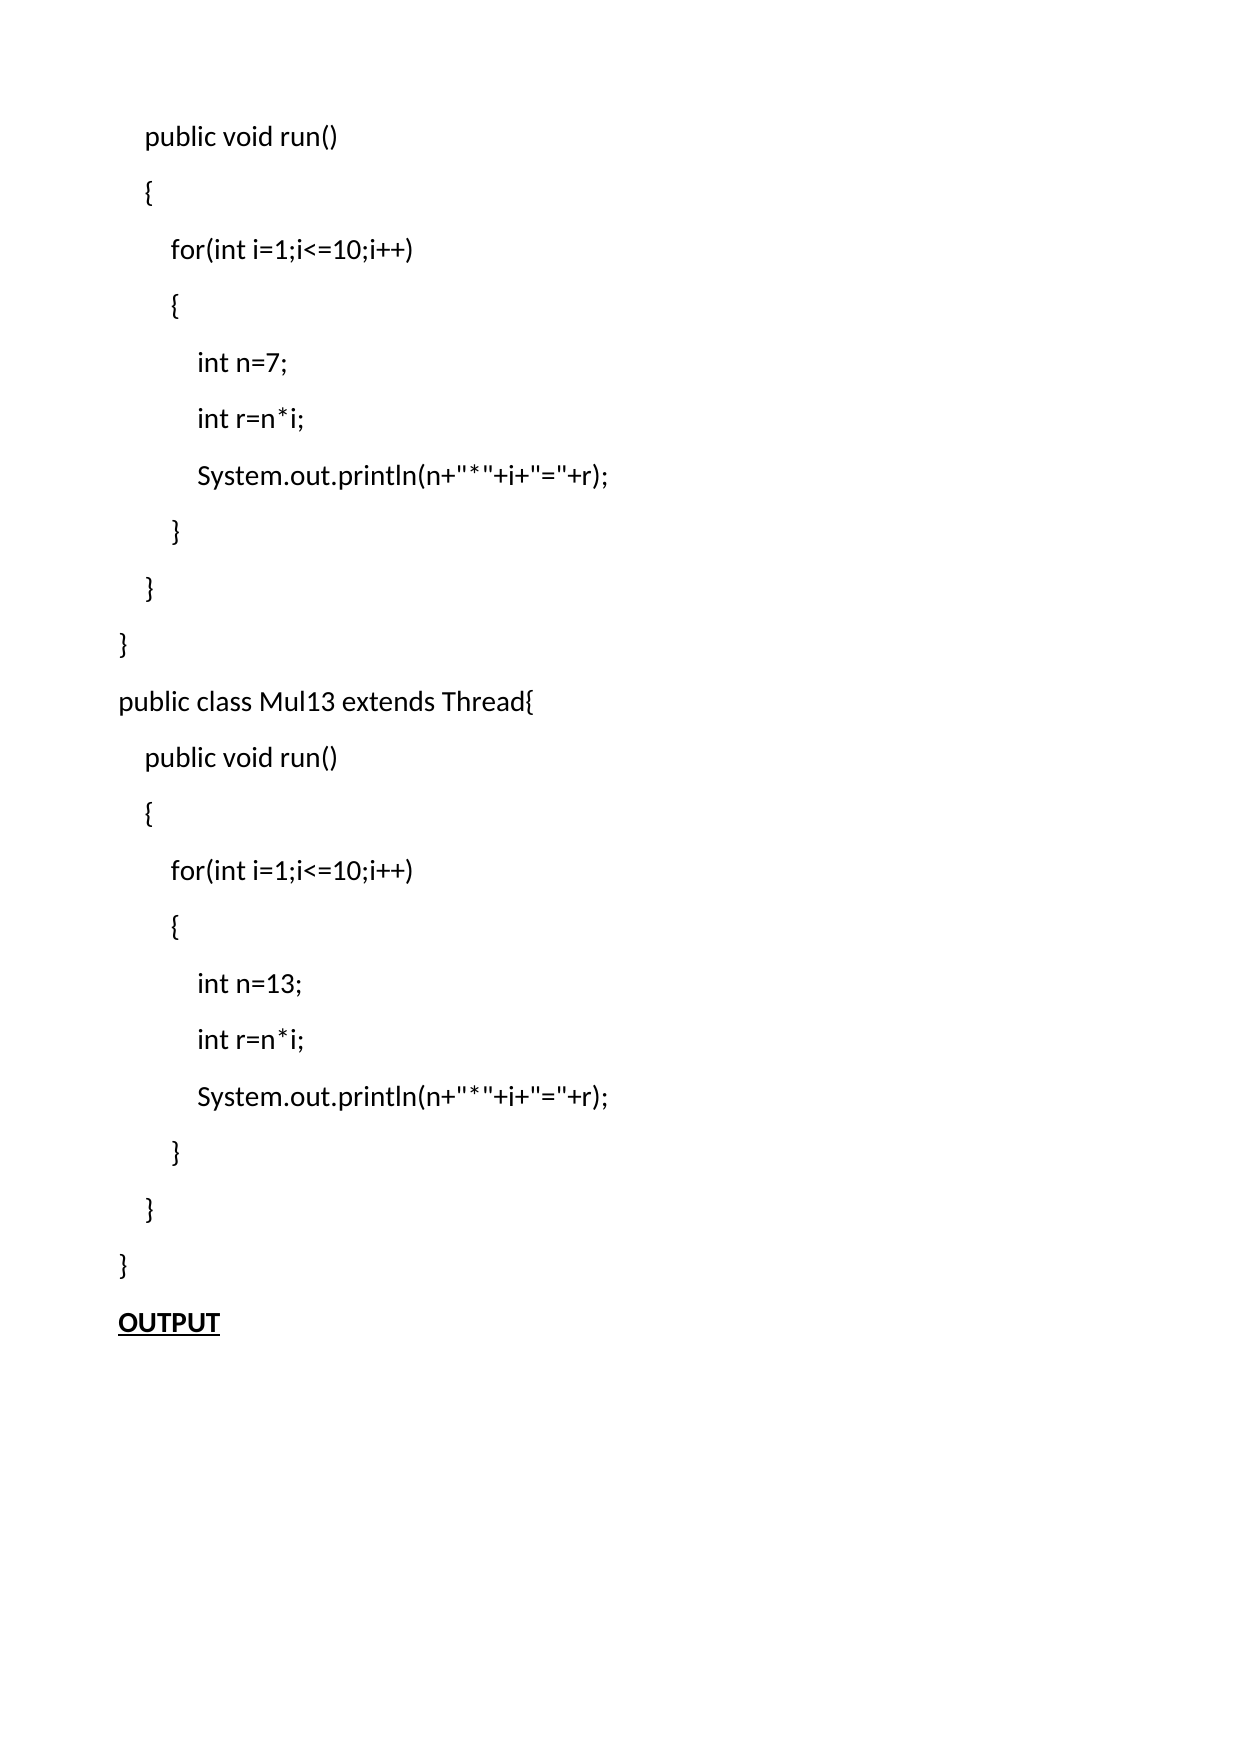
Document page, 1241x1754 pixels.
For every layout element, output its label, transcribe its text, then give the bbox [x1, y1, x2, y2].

text { [118, 174, 1122, 210]
text int r=n*i; [118, 1021, 1122, 1057]
text } [118, 1191, 1122, 1226]
text } [118, 513, 1122, 549]
text } [118, 626, 1122, 662]
text } [118, 1134, 1122, 1170]
text public void run() [118, 118, 1122, 154]
text System.out.println(n+"*"+i+"="+r); [118, 457, 1122, 492]
text int r=n*i; [118, 400, 1122, 436]
text for(int i=1;i<=10;i++) [118, 231, 1122, 267]
text int n=7; [118, 344, 1122, 379]
text for(int i=1;i<=10;i++) [118, 852, 1122, 888]
text { [118, 796, 1122, 831]
text System.out.println(n+"*"+i+"="+r); [118, 1078, 1122, 1113]
text int n=13; [118, 965, 1122, 1001]
text { [118, 908, 1122, 944]
text } [118, 1247, 1122, 1283]
text OUTPUT [118, 1304, 1122, 1339]
text { [118, 287, 1122, 323]
text } [118, 570, 1122, 605]
text public class Mul13 extends Thread{ [118, 683, 1122, 718]
text public void run() [118, 739, 1122, 775]
